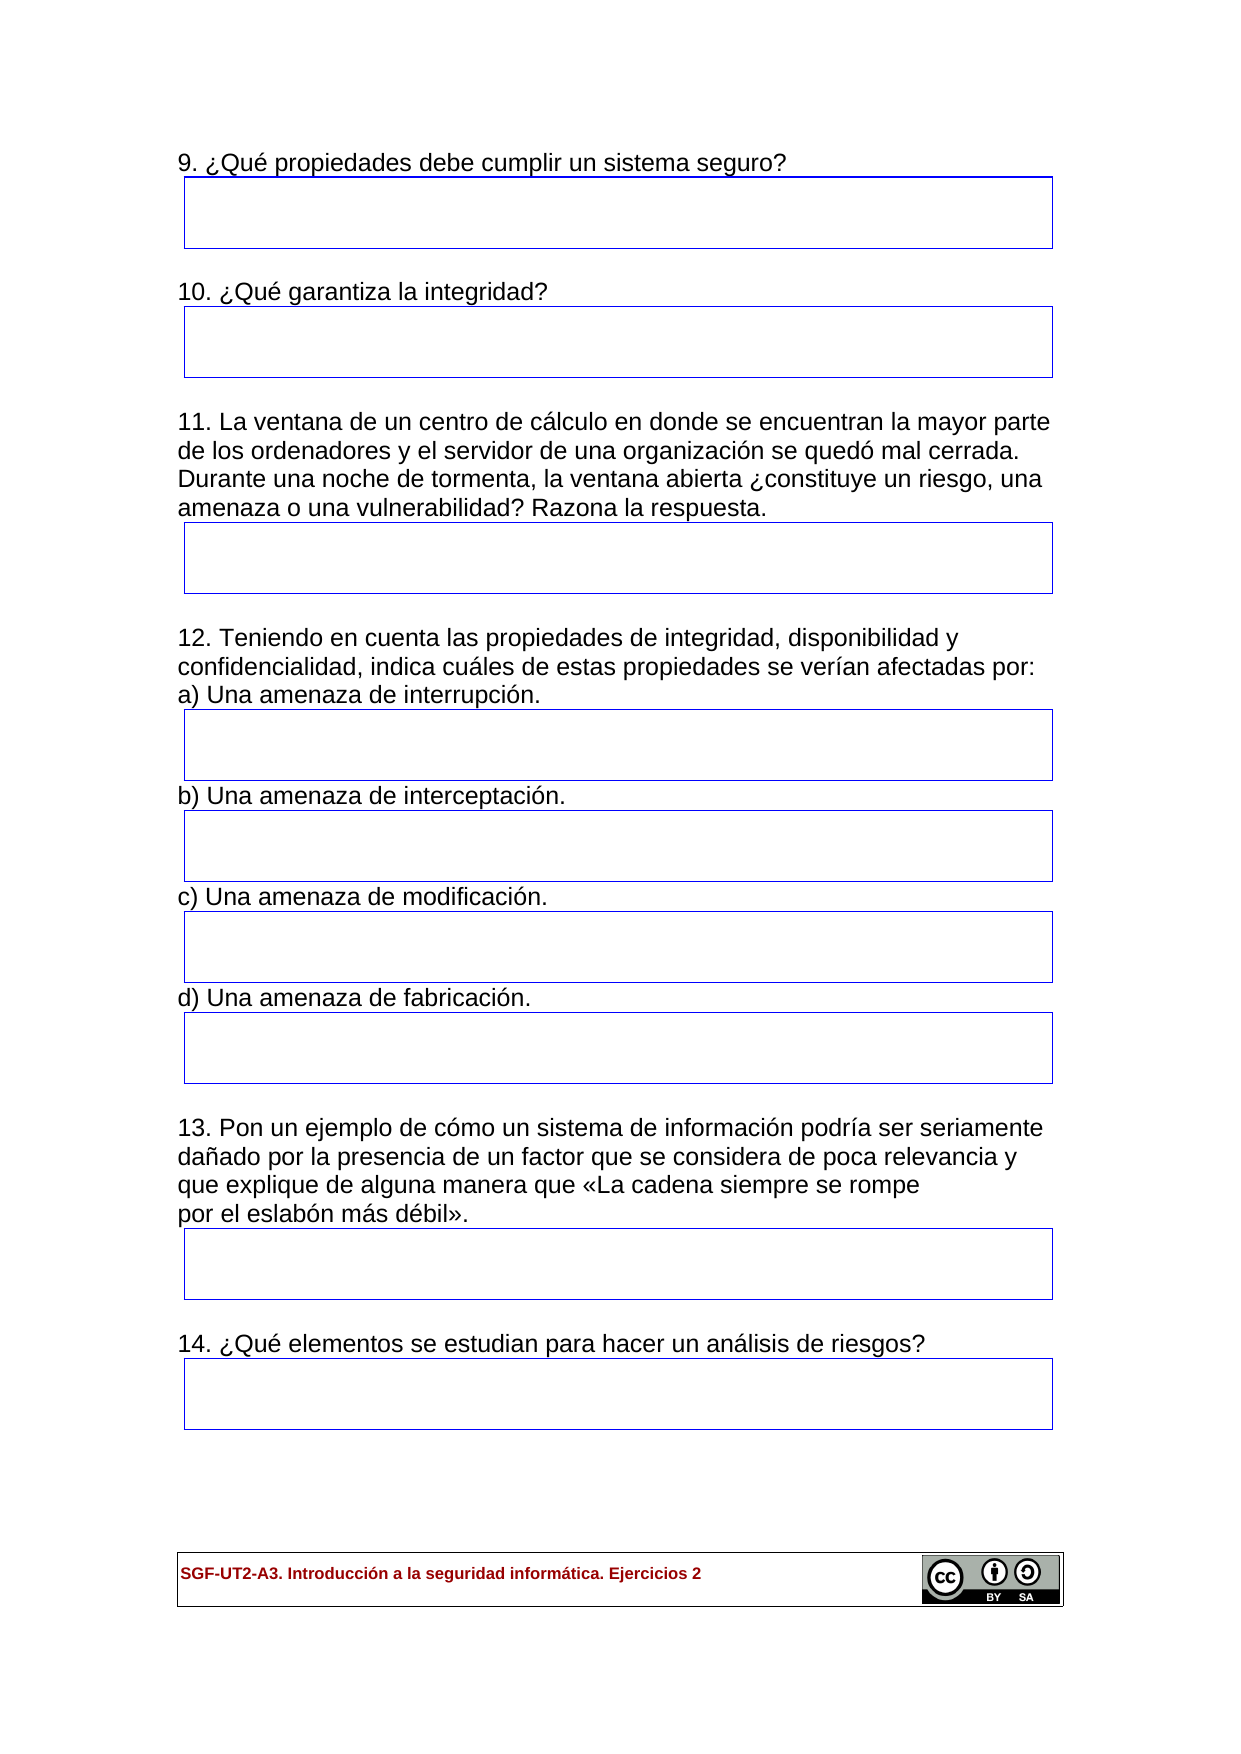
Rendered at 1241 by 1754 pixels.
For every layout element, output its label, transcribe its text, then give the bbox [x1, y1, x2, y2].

table_header [185, 710, 1052, 780]
text 9. ¿Qué propiedades debe cumplir un sistema seguro? [177, 148, 1063, 176]
text 11. La ventana de un centro de cálculo en donde se encuentran la mayor parte de los ordenadores y el servidor de una organización se quedó mal cerrada. Durante una noche de tormenta, la ventana abierta ¿constituye un riesgo, una amenaza o una vulnerabilidad? Razona la respuesta. [177, 407, 1063, 522]
table_header [185, 811, 1052, 881]
table_header [185, 1359, 1052, 1429]
table_header [185, 178, 1052, 247]
table_header [185, 1229, 1052, 1299]
text d) Una amenaza de fabricación. [177, 983, 1063, 1012]
table_header [185, 307, 1052, 377]
text 13. Pon un ejemplo de cómo un sistema de información podría ser seriamente dañado por la presencia de un factor que se considera de poca relevancia y que explique de alguna manera que «La cadena siempre se rompe [177, 1113, 1063, 1199]
table_header [185, 523, 1052, 593]
table_header [185, 912, 1052, 982]
text c) Una amenaza de modificación. [177, 882, 1063, 911]
text por el eslabón más débil». [177, 1199, 1063, 1228]
text a) Una amenaza de interrupción. [177, 680, 1063, 709]
text b) Una amenaza de interceptación. [177, 781, 1063, 810]
picture [922, 1555, 1060, 1604]
text 10. ¿Qué garantiza la integridad? [177, 277, 1063, 306]
text 14. ¿Qué elementos se estudian para hacer un análisis de riesgos? [177, 1329, 1063, 1358]
text 12. Teniendo en cuenta las propiedades de integridad, disponibilidad y confidencialidad, indica cuáles de estas propiedades se verían afectadas por: [177, 623, 1063, 680]
table_header [185, 1013, 1052, 1083]
